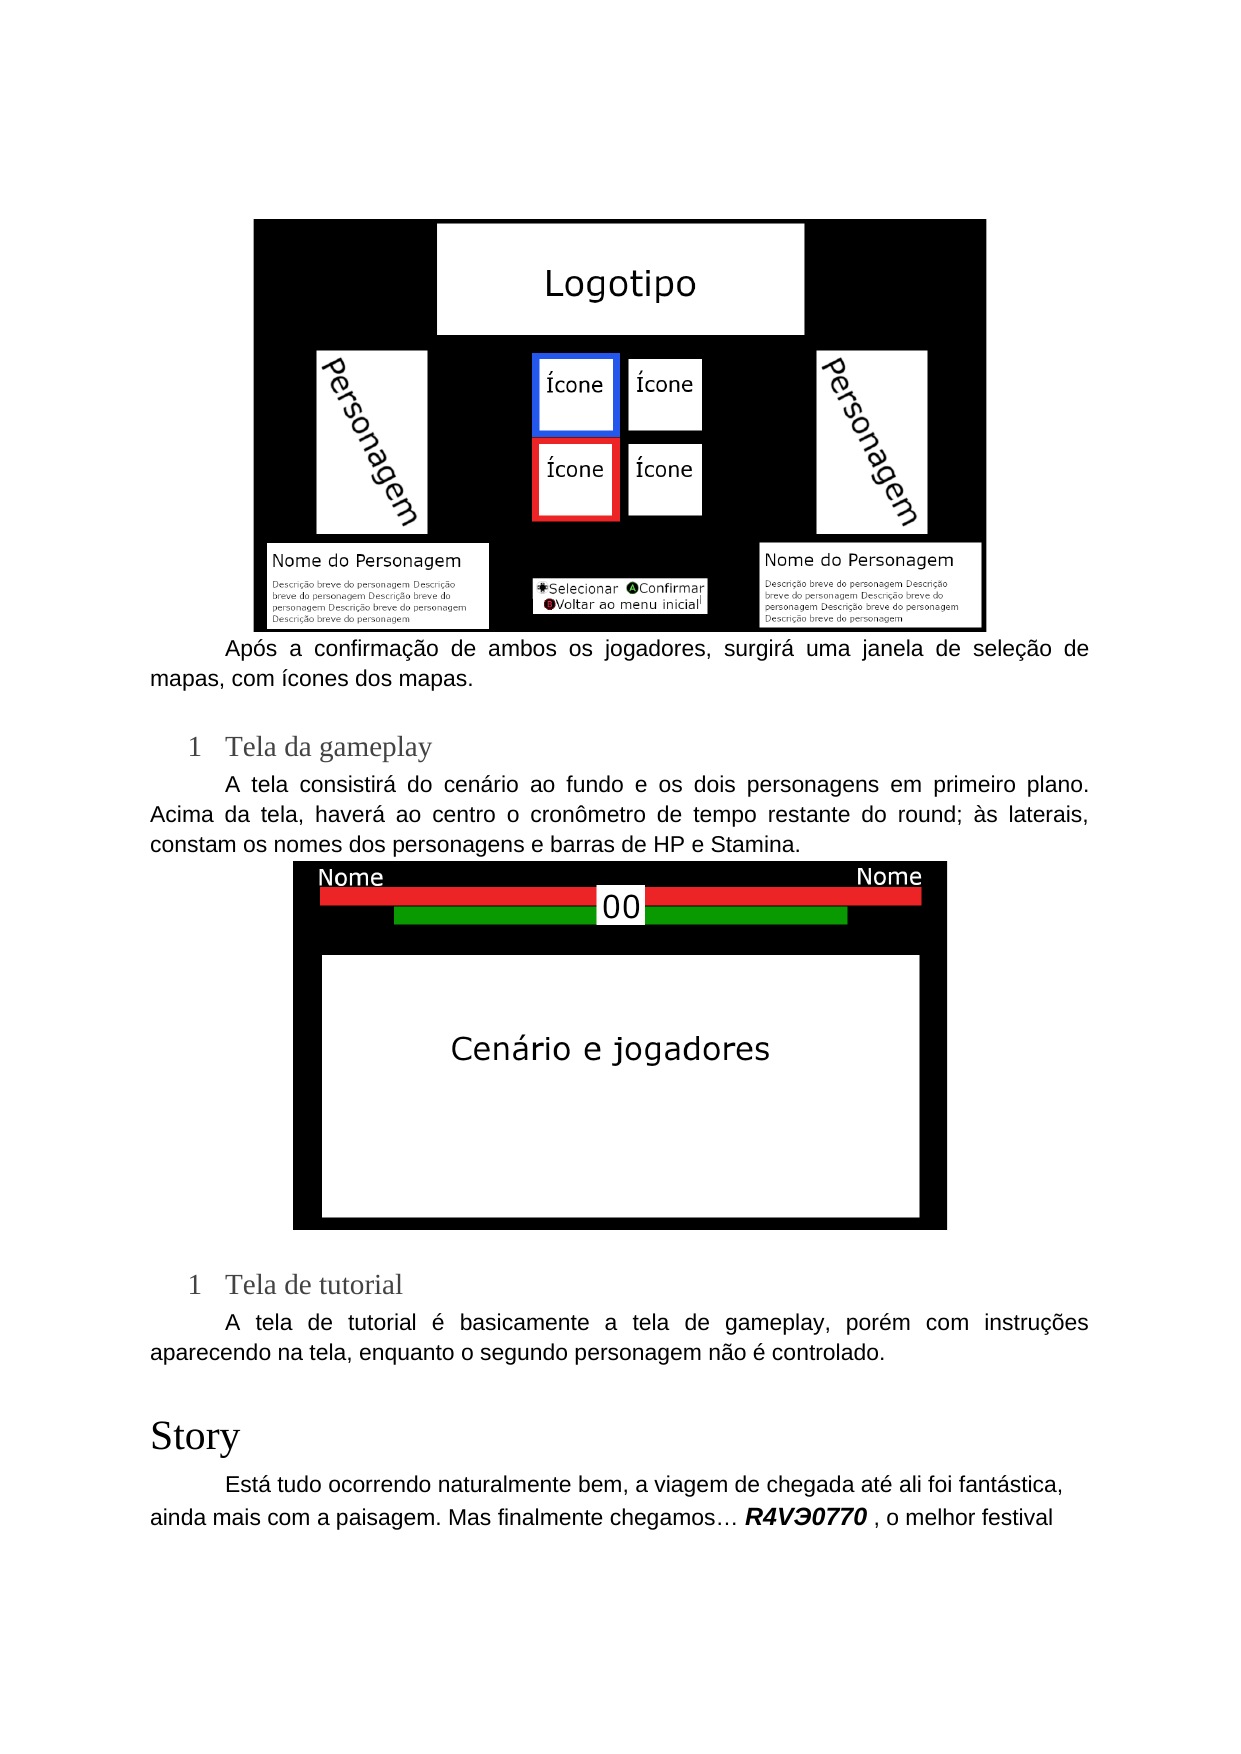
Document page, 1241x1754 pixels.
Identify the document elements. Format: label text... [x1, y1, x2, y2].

text Está tudo ocorrendo naturalmente bem, a viagem de chegada até ali foi fantástica, ainda mais com a paisagem. Mas finalmente chegamos… R4VЭ0770 , o melhor festival [150, 1471, 1090, 1531]
subtitle Story [150, 1411, 1090, 1459]
picture [253, 219, 987, 632]
text Após a confirmação de ambos os jogadores, surgirá uma janela de seleção de mapas, com ícones dos mapas. [150, 635, 1090, 692]
text A tela consistirá do cenário ao fundo e os dois personagens em primeiro plano. Acima da tela, haverá ao centro o cronômetro de tempo restante do round; às laterais, constam os nomes dos personagens e barras de HP e Stamina. [150, 771, 1090, 858]
picture [293, 861, 948, 1230]
text A tela de tutorial é basicamente a tela de gameplay, porém com instruções aparecendo na tela, enquanto o segundo personagem não é controlado. [150, 1309, 1090, 1365]
list Tela de tutorial [187, 1267, 1090, 1300]
list Tela da gameplay [187, 729, 1090, 762]
